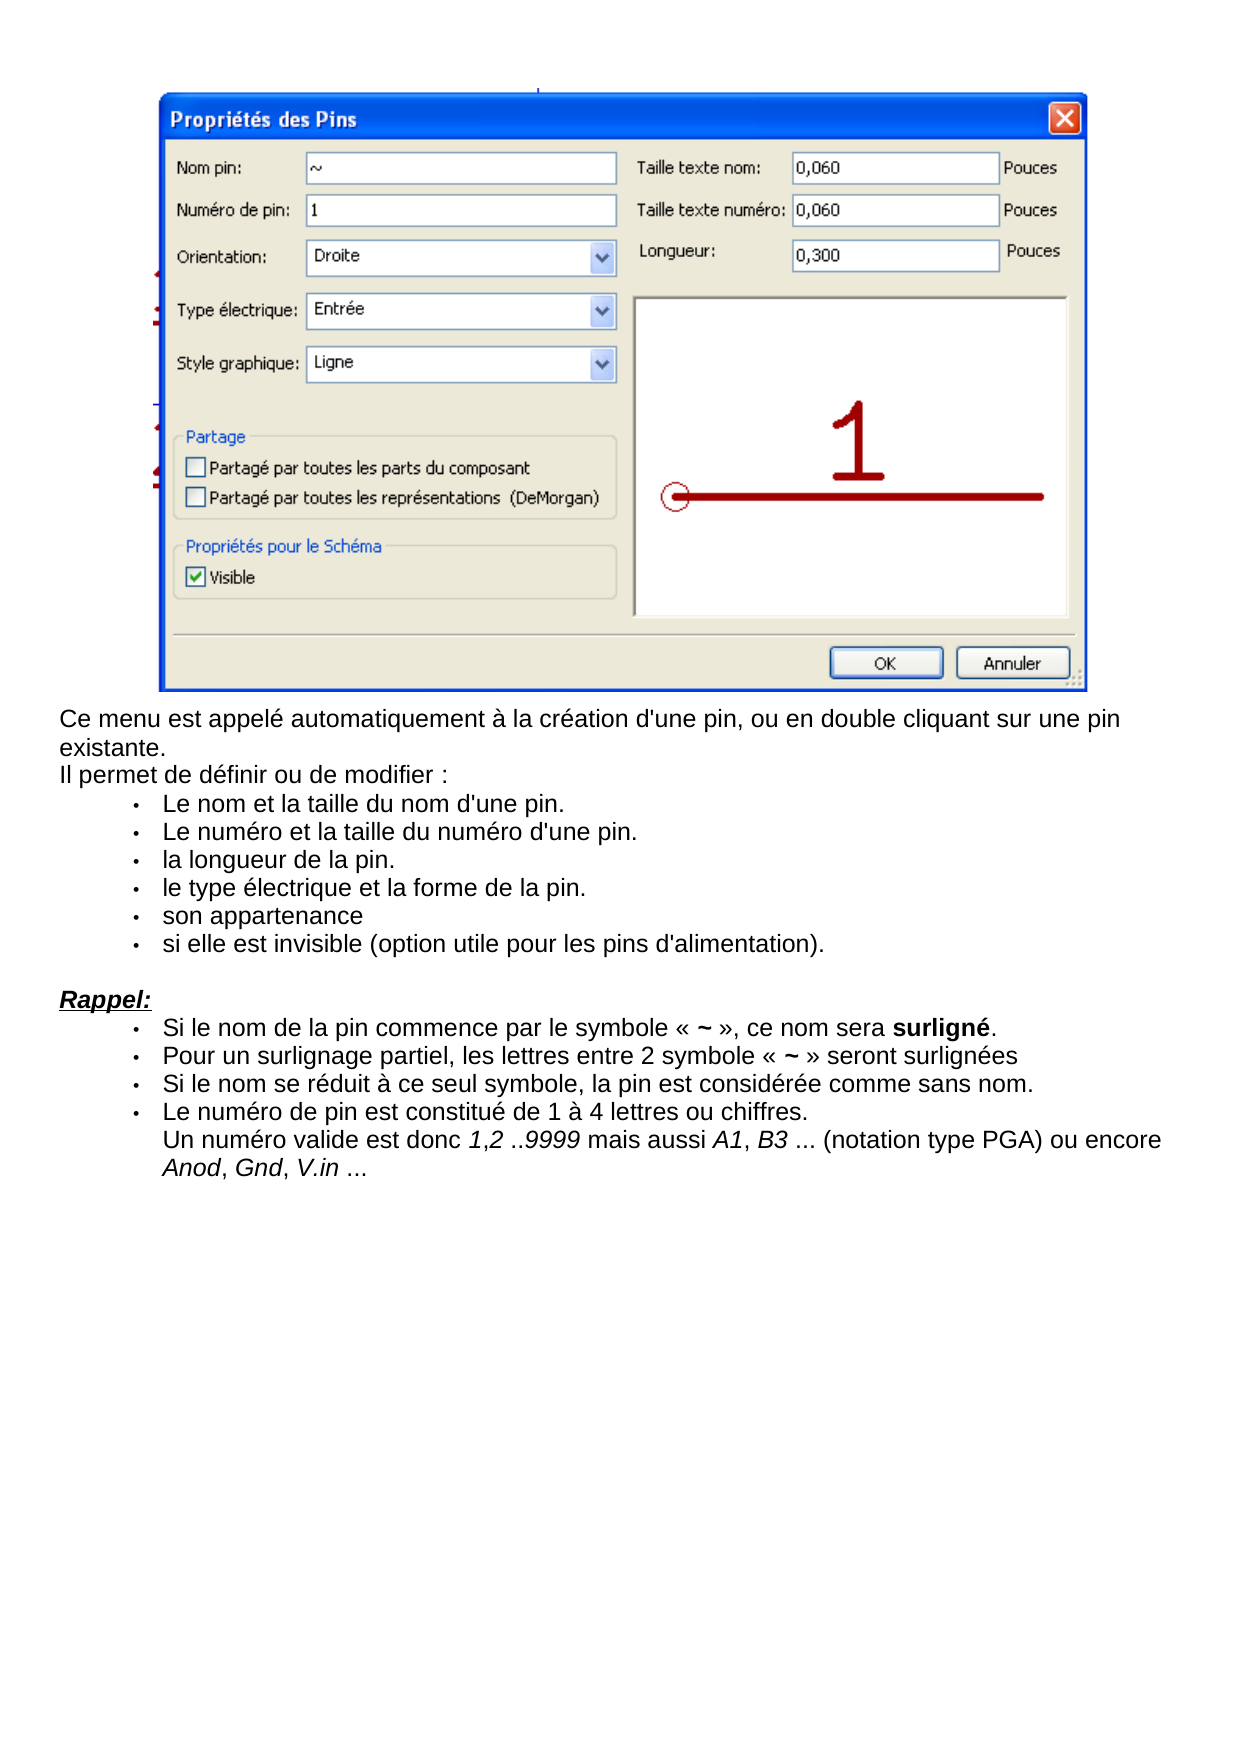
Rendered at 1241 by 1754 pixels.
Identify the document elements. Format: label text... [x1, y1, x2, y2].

text Rappel: [59, 986, 1181, 1014]
list Pour un surlignage partiel, les lettres entre 2 symbole « ~ » seront surlignées [133, 1042, 1181, 1070]
list Si le nom de la pin commence par le symbole « ~ », ce nom sera surligné. [133, 1014, 1181, 1042]
text Il permet de définir ou de modifier : [59, 761, 1181, 789]
list la longueur de la pin. [133, 846, 1181, 873]
list son appartenance [133, 902, 1181, 929]
list si elle est invisible (option utile pour les pins d'alimentation). [133, 929, 1181, 958]
list Le numéro et la taille du numéro d'une pin. [133, 817, 1181, 846]
list Le nom et la taille du nom d'une pin. [133, 789, 1181, 817]
list le type électrique et la forme de la pin. [133, 873, 1181, 902]
picture [153, 88, 1088, 692]
list Le numéro de pin est constitué de 1 à 4 lettres ou chiffres. Un numéro valide est donc 1,2 ..9999 mais aussi A1, B3 ... (notation type PGA) ou encore Anod, Gnd, V.in ... [133, 1098, 1181, 1182]
text Ce menu est appelé automatiquement à la création d'une pin, ou en double cliquant sur une pin existante. [59, 705, 1181, 761]
list Si le nom se réduit à ce seul symbole, la pin est considérée comme sans nom. [133, 1070, 1181, 1098]
